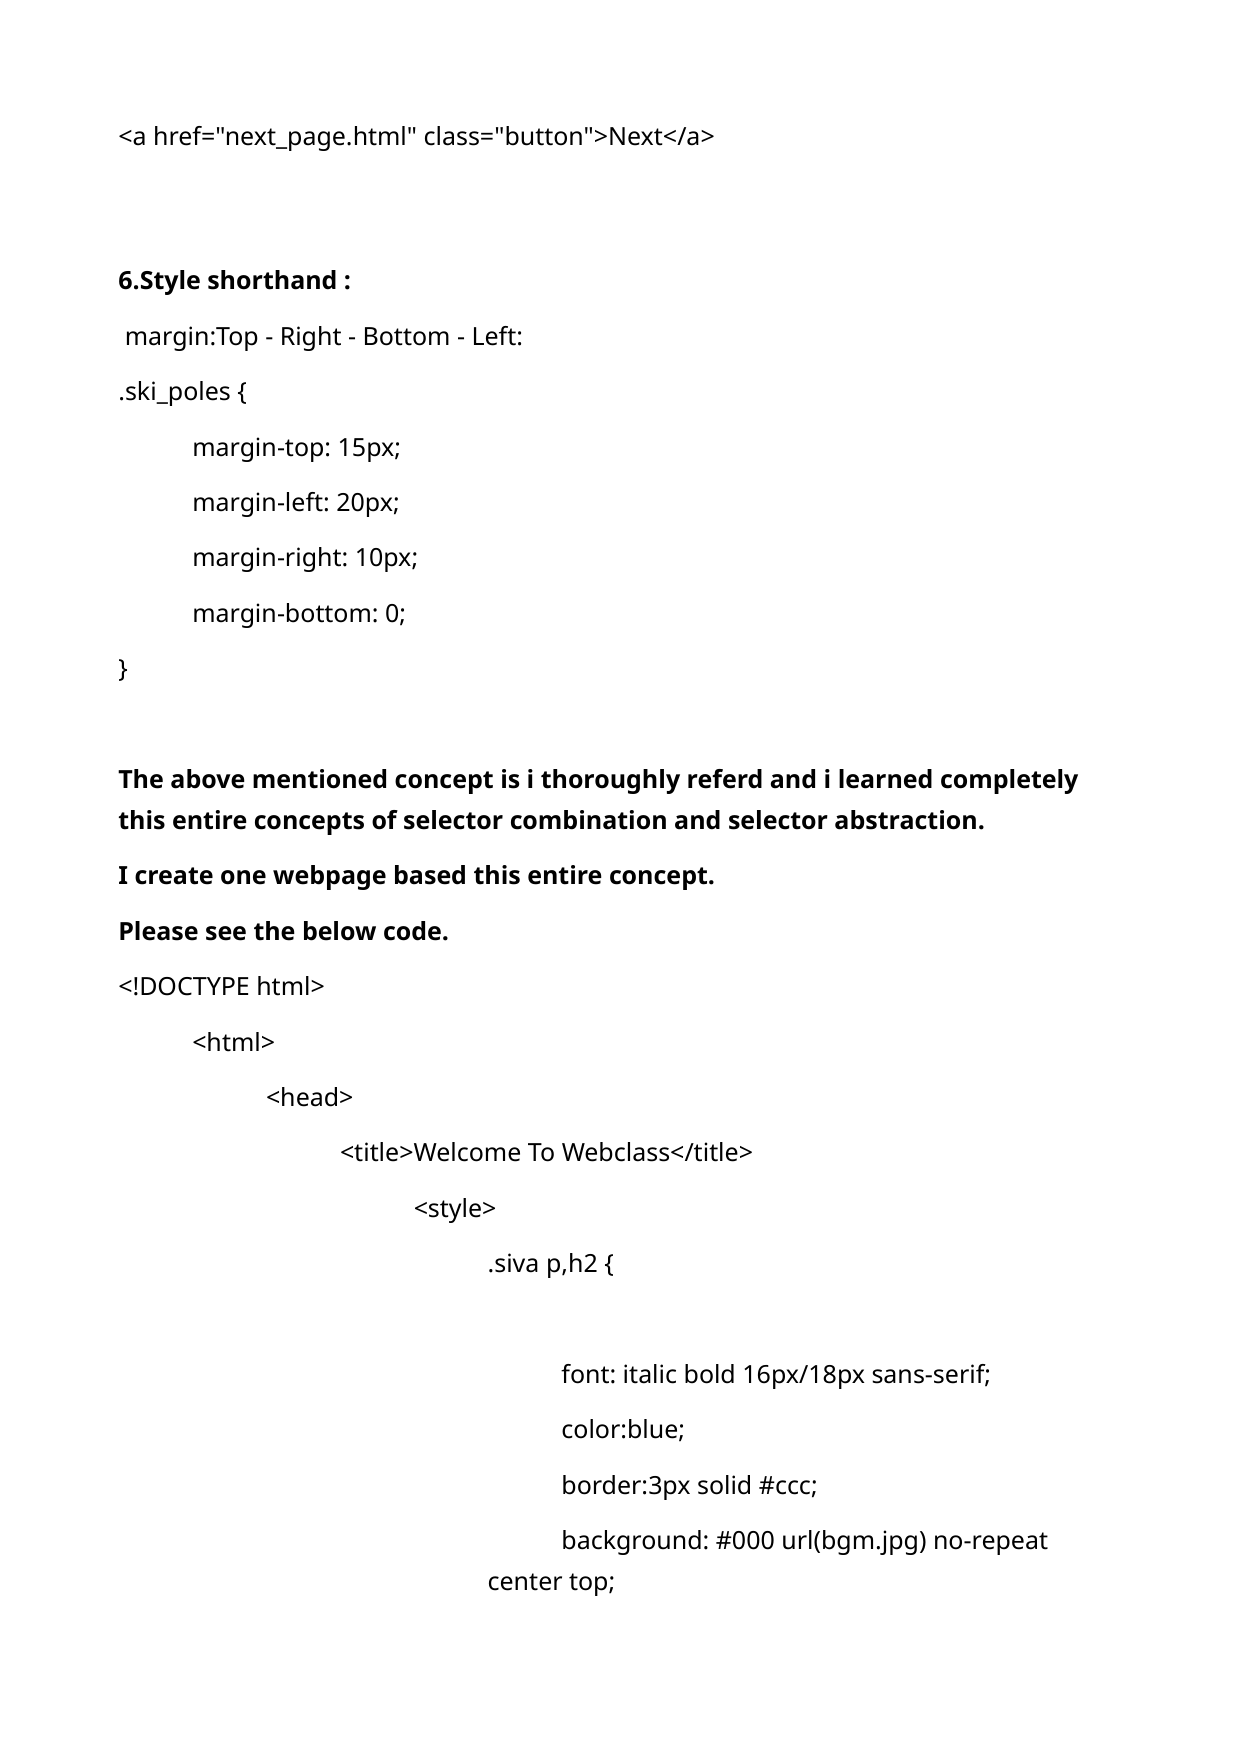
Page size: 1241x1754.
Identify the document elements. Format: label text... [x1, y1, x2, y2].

text The above mentioned concept is i thoroughly referd and i learned completely this entire concepts of selector combination and selector abstraction. [118, 762, 1122, 837]
text .siva p,h2 { [118, 1246, 1122, 1280]
text I create one webpage based this entire concept. [118, 858, 1122, 892]
text <!DOCTYPE html> [118, 969, 1122, 1003]
text } [118, 651, 1122, 685]
text <html> [118, 1024, 1122, 1058]
text background: #000 url(bgm.jpg) no-repeat center top; [118, 1523, 1122, 1598]
text <head> [118, 1080, 1122, 1114]
text Please see the below code. [118, 913, 1122, 947]
text margin-bottom: 0; [118, 596, 1122, 629]
text color:blue; [118, 1412, 1122, 1446]
text margin-right: 10px; [118, 540, 1122, 574]
text .ski_poles { [118, 374, 1122, 408]
text <title>Welcome To Webclass</title> [118, 1135, 1122, 1169]
text margin-top: 15px; [118, 429, 1122, 463]
text margin-left: 20px; [118, 485, 1122, 519]
text margin:Top - Right - Bottom - Left: [118, 318, 1122, 352]
text <a href="next_page.html" class="button">Next</a> [118, 118, 1122, 152]
text font: italic bold 16px/18px sans-serif; [118, 1357, 1122, 1391]
text border:3px solid #ccc; [118, 1468, 1122, 1502]
text 6.Style shorthand : [118, 263, 1122, 297]
text <style> [118, 1191, 1122, 1224]
